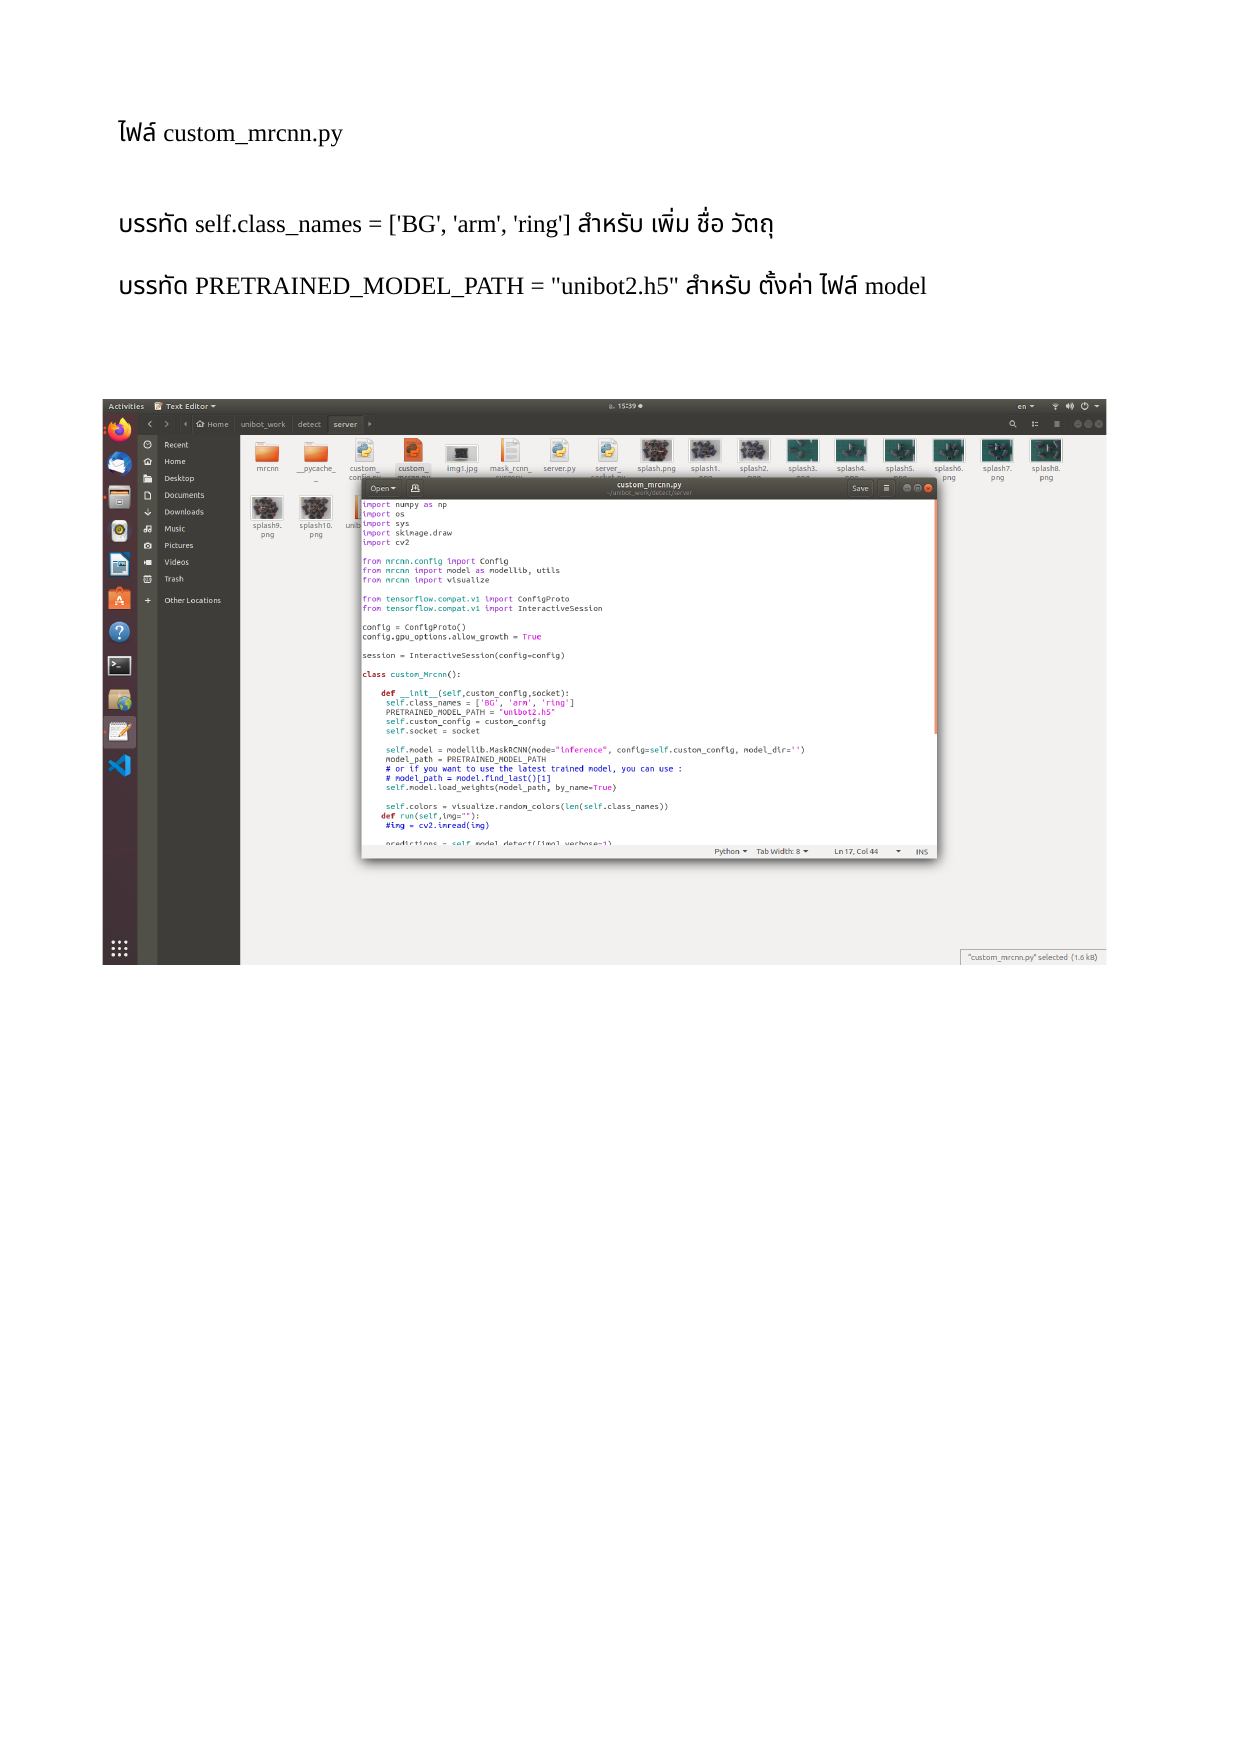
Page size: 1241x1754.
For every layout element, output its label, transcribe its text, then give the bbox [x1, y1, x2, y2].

picture [102, 399, 1107, 965]
text บรรทัด PRETRAINED_MODEL_PATH = "unibot2.h5" สำหรับ ตั้งค่า ไฟล์ model [118, 271, 1122, 305]
text ไฟล์ custom_mrcnn.py [118, 118, 1122, 152]
text บรรทัด self.class_names = ['BG', 'arm', 'ring'] สำหรับ เพิ่ม ชื่อ วัตถุ [118, 209, 1122, 243]
